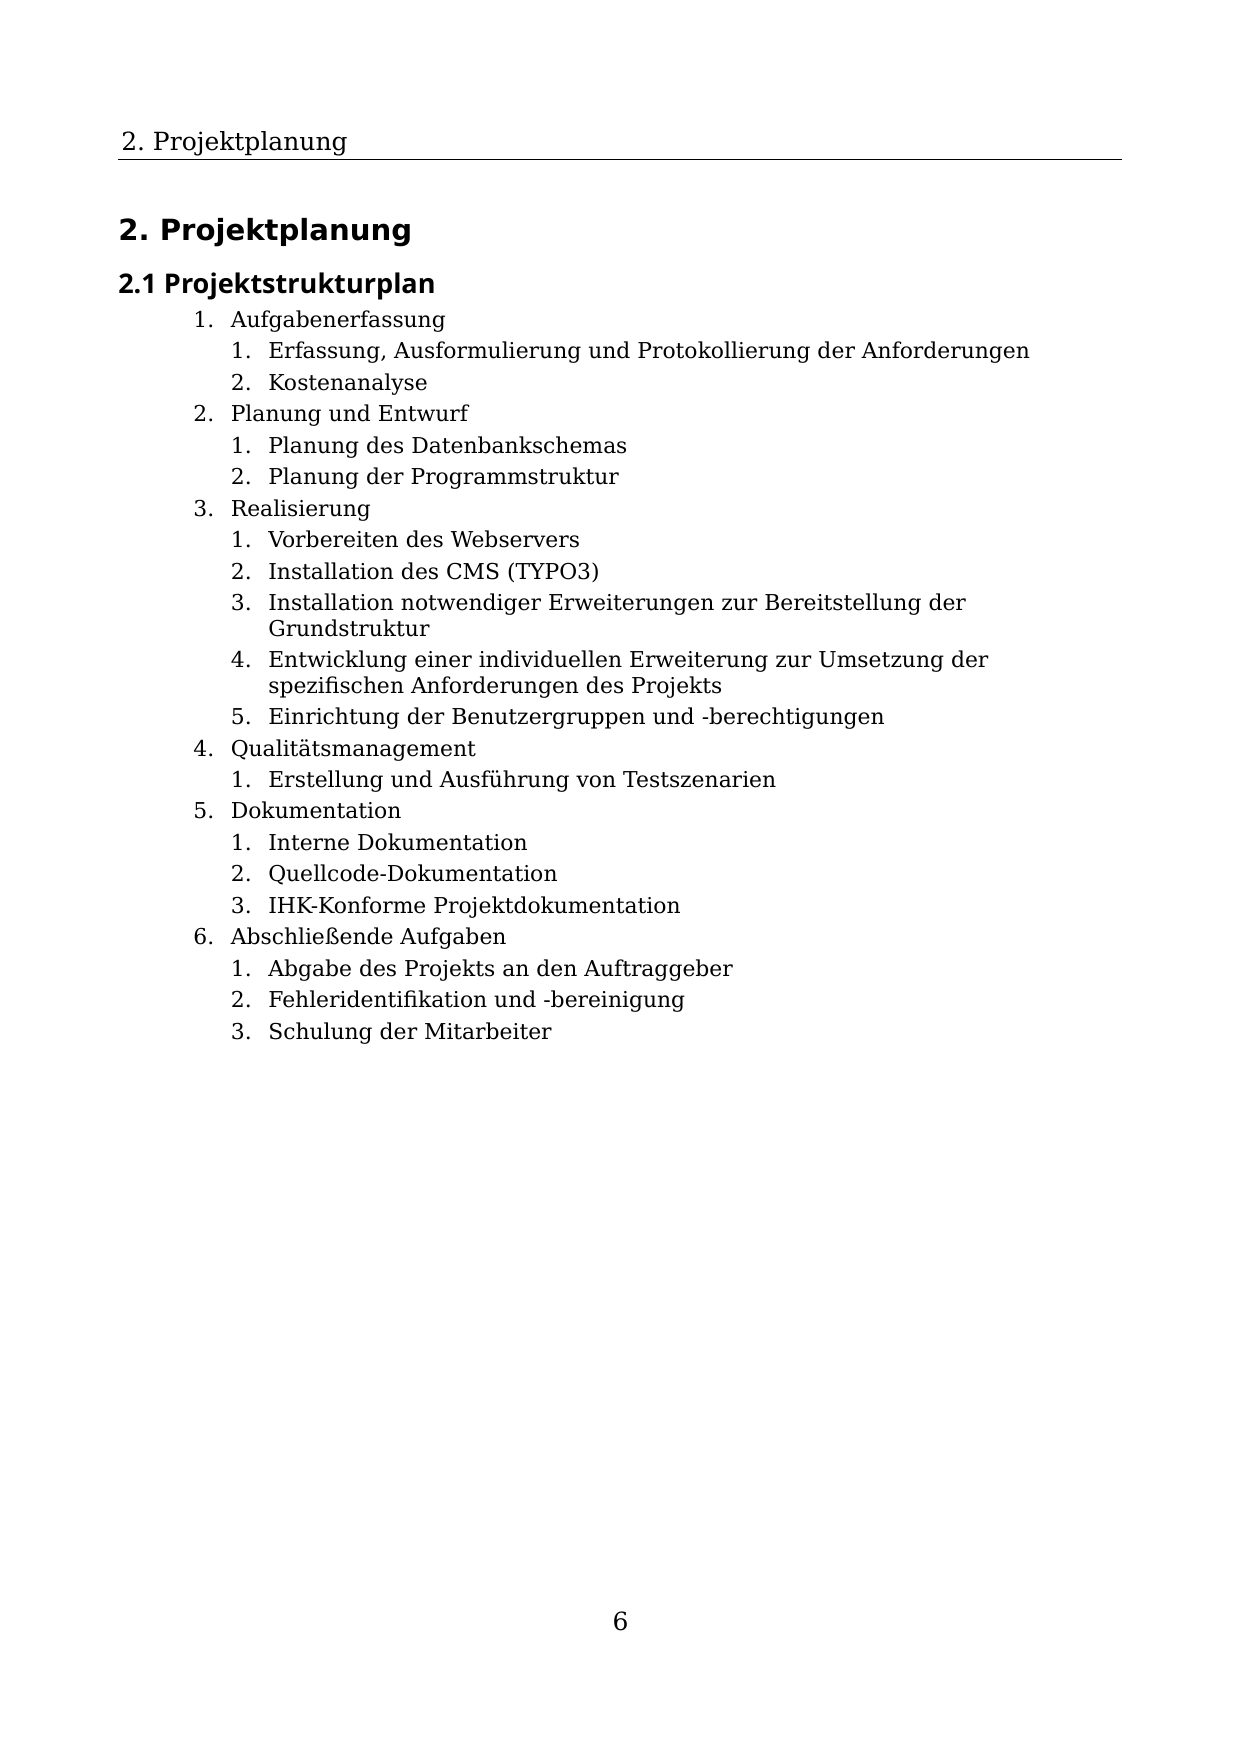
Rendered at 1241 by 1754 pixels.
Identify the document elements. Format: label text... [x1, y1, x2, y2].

subtitle Abgabe des Projekts an den Auftraggeber [231, 956, 1122, 981]
subtitle Vorbereiten des Webservers [231, 527, 1122, 553]
subtitle Einrichtung der Benutzergruppen und -berechtigungen [231, 704, 1122, 730]
subtitle 2. Projektplanung [118, 214, 1122, 248]
subtitle Fehleridentifikation und -bereinigung [231, 987, 1122, 1013]
subtitle Entwicklung einer individuellen Erweiterung zur Umsetzung der spezifischen Anforderungen des Projekts [231, 647, 1122, 698]
subtitle Abschließende Aufgaben [193, 924, 1122, 950]
subtitle Installation des CMS (TYPO3) [231, 559, 1122, 584]
subtitle Erfassung, Ausformulierung und Protokollierung der Anforderungen [231, 338, 1122, 364]
subtitle Dokumentation [193, 798, 1122, 824]
subtitle Schulung der Mitarbeiter [231, 1019, 1122, 1044]
subtitle IHK-Konforme Projektdokumentation [231, 893, 1122, 918]
subtitle Realisierung [193, 496, 1122, 521]
subtitle Kostenanalyse [231, 370, 1122, 396]
subtitle Qualitätsmanagement [193, 736, 1122, 761]
subtitle 2.1 Projektstrukturplan [118, 264, 1122, 301]
subtitle Interne Dokumentation [231, 830, 1122, 856]
subtitle Planung und Entwurf [193, 401, 1122, 427]
subtitle Erstellung und Ausführung von Testszenarien [231, 767, 1122, 793]
subtitle Planung des Datenbankschemas [231, 433, 1122, 458]
subtitle Installation notwendiger Erweiterungen zur Bereitstellung der Grundstruktur [231, 590, 1122, 641]
subtitle Quellcode-Dokumentation [231, 861, 1122, 887]
subtitle Planung der Programmstruktur [231, 464, 1122, 490]
list Aufgabenerfassung [193, 307, 1122, 333]
